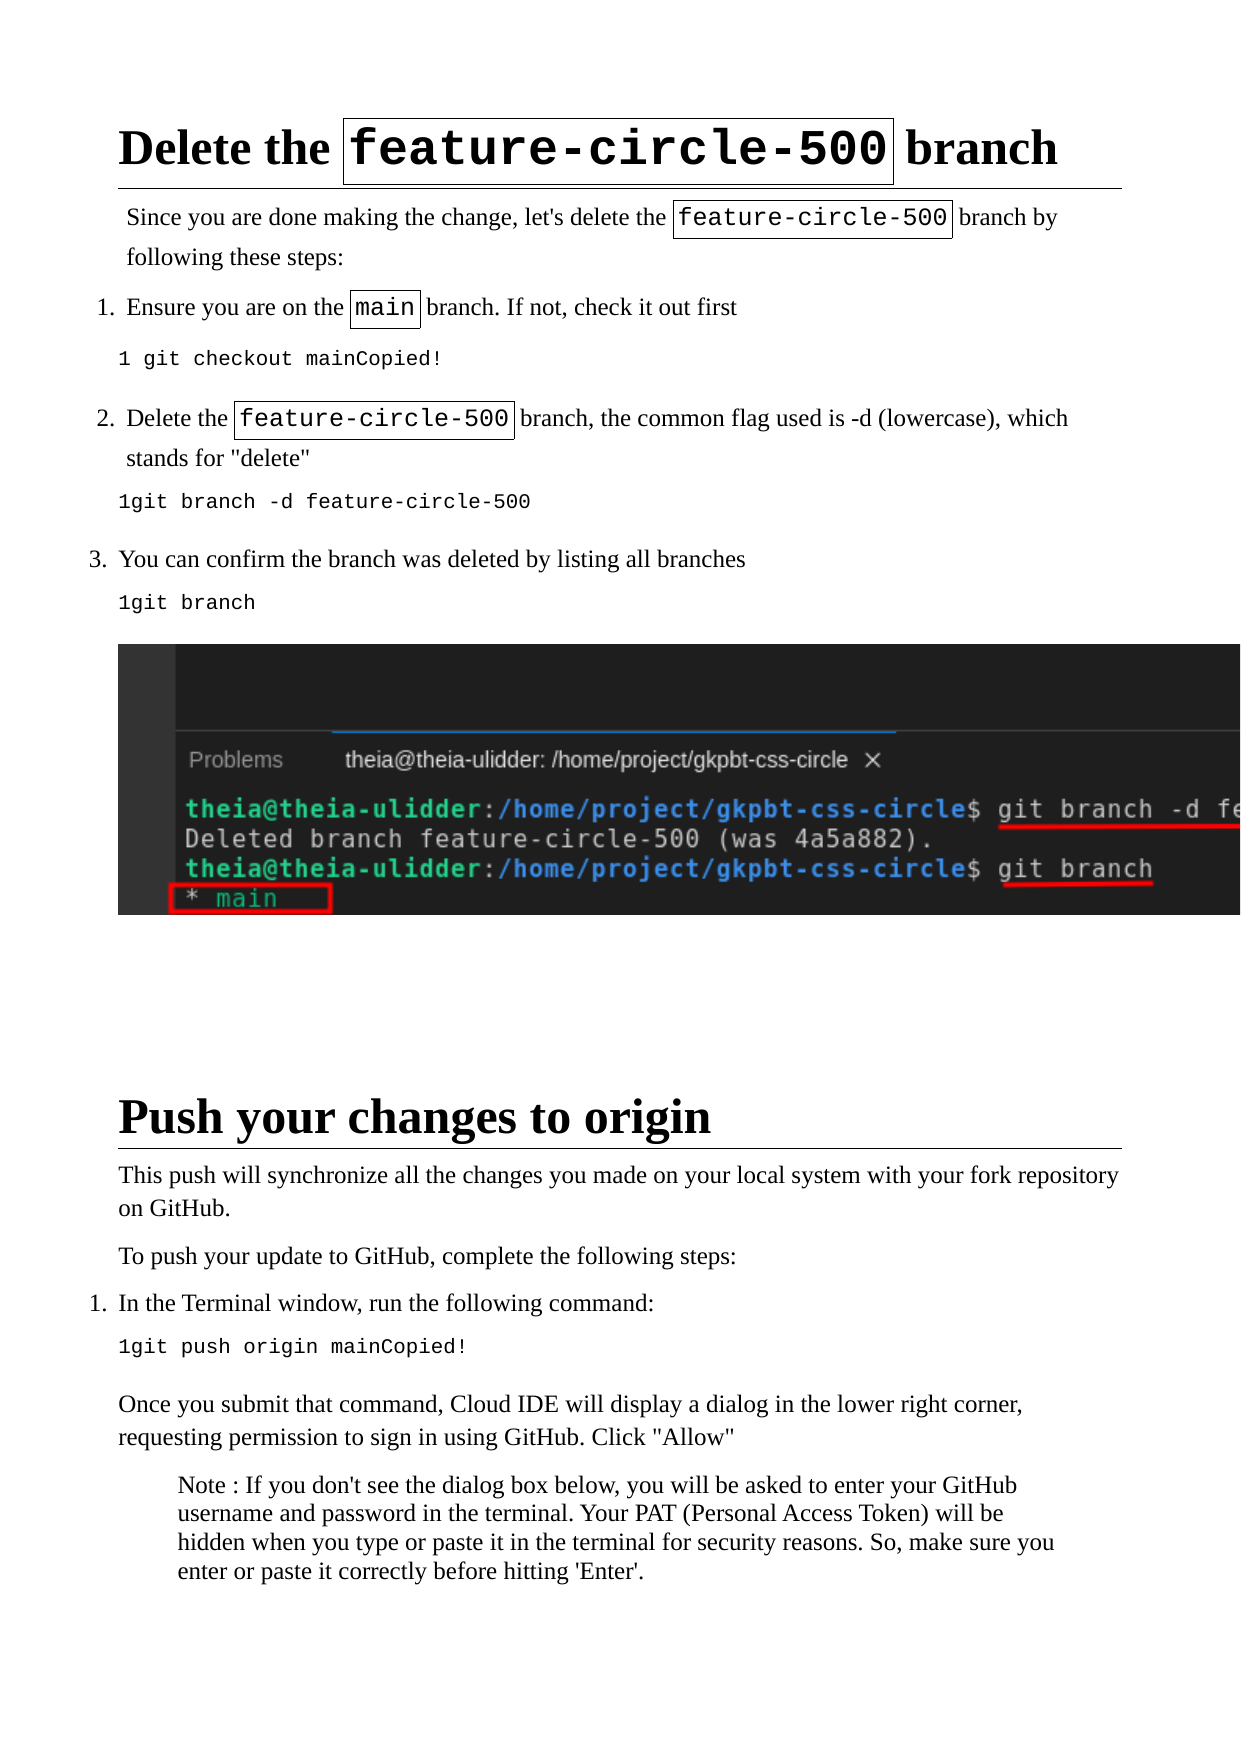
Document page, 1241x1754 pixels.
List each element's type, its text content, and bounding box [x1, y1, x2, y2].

list You can confirm the branch was deleted by listing all branches [118, 544, 1122, 573]
list main [351, 291, 420, 328]
picture [118, 644, 1241, 915]
list Ensure you are on the [126, 290, 350, 328]
text To push your update to GitHub, complete the following steps: [118, 1241, 1122, 1269]
list 1git branch [118, 592, 1122, 615]
subtitle Push your changes to origin [118, 1087, 1122, 1148]
list In the Terminal window, run the following command: [118, 1288, 1122, 1317]
text This push will synchronize all the changes you made on your local system with your fork repository on GitHub. [118, 1160, 1122, 1222]
text Since you are done making the change, let's delete the feature-circle-500 branch by following these steps: [126, 200, 1116, 271]
list 1git branch -d feature-circle-500 [118, 491, 1122, 514]
subtitle Delete the feature-circle-500 branch [118, 118, 1122, 188]
list 1git push origin mainCopied! [118, 1336, 1122, 1359]
list 1 git checkout mainCopied! [118, 348, 1122, 372]
list Once you submit that command, Cloud IDE will display a dialog in the lower right corner, requesting permission to sign in using GitHub. Click "Allow" [118, 1389, 1122, 1451]
text Note : If you don't see the dialog box below, you will be asked to enter your GitHub username and password in the terminal. Your PAT (Personal Access Token) will be hidden when you type or paste it in the terminal for security reasons. So, make sure you enter or paste it correctly before hitting 'Enter'. [177, 1470, 1063, 1585]
list branch. If not, check it out first [421, 290, 1116, 328]
list Delete the feature-circle-500 branch, the common flag used is -d (lowercase), which stands for "delete" [126, 401, 1116, 472]
